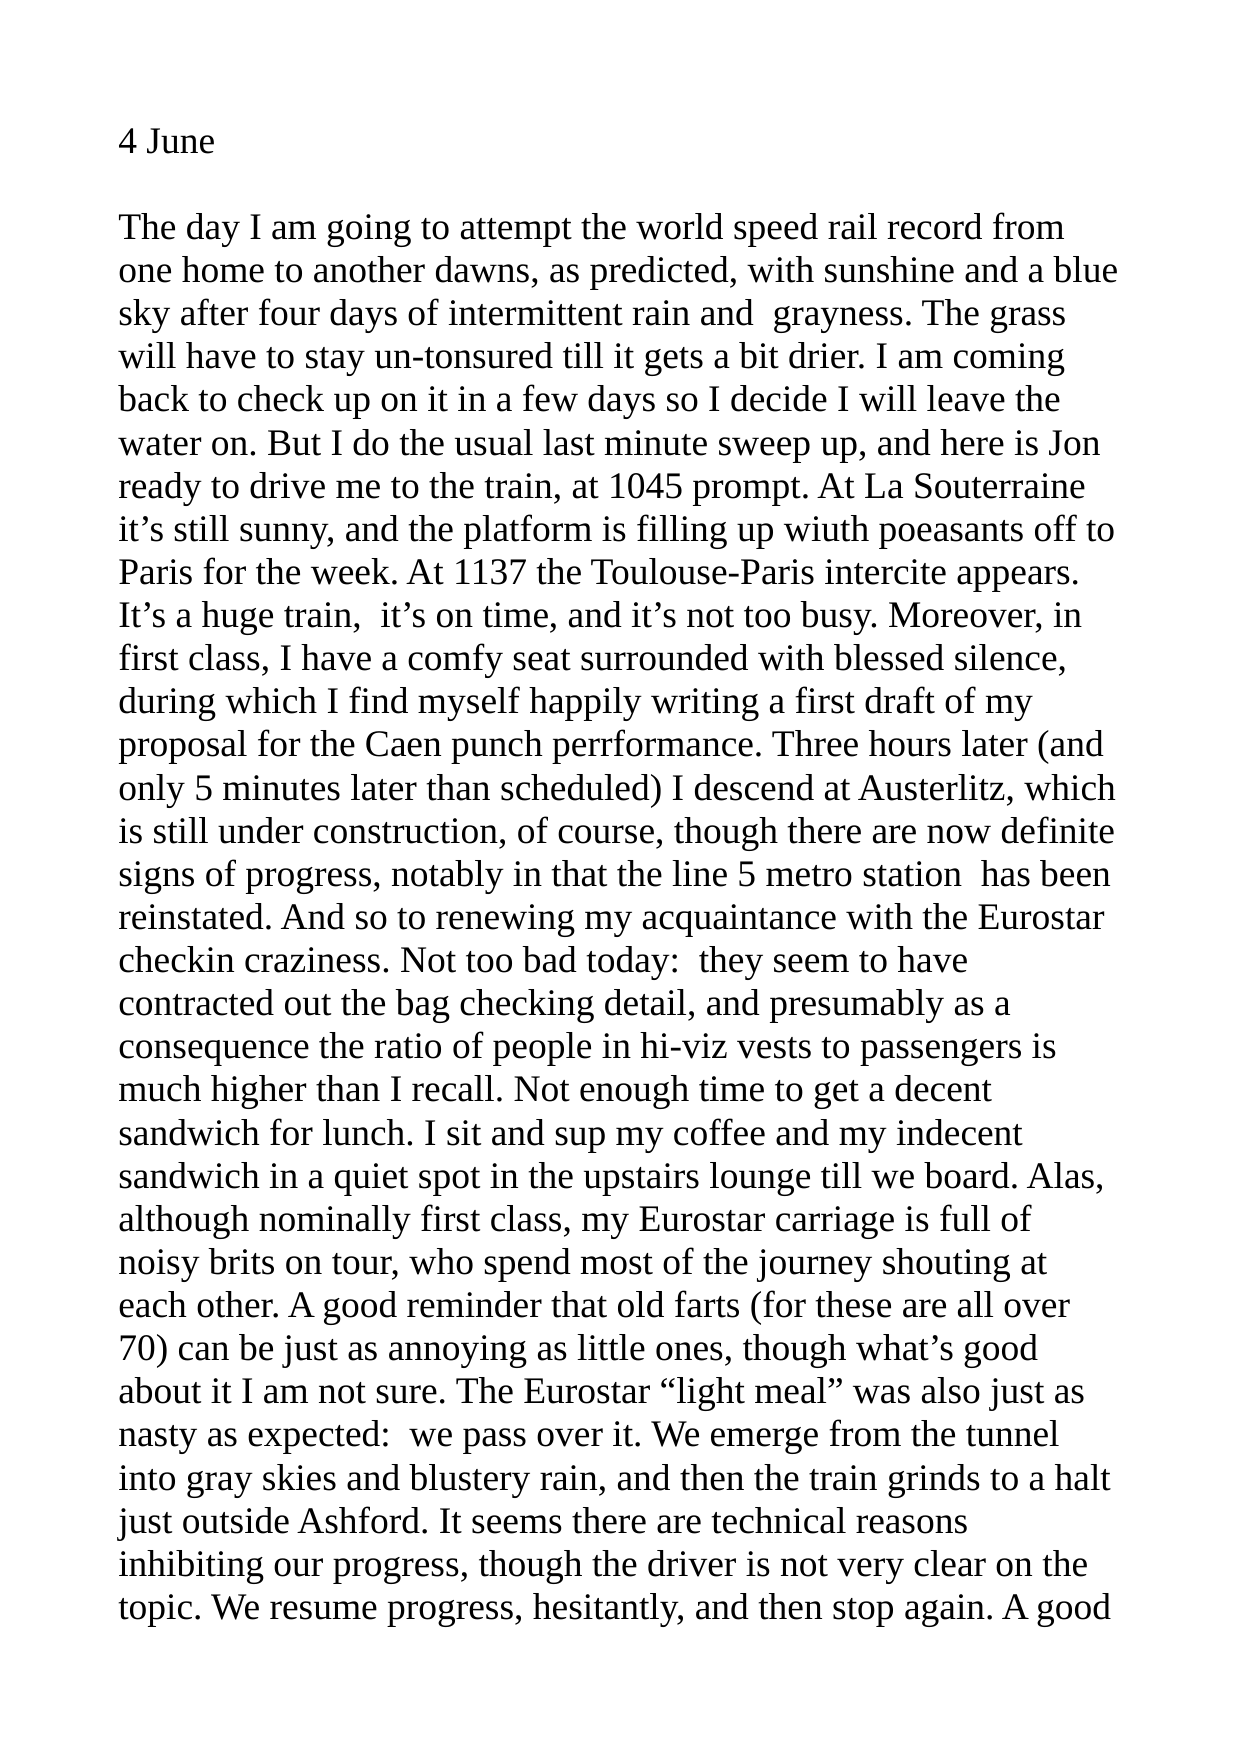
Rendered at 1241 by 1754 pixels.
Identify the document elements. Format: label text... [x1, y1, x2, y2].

text 4 June [118, 118, 1122, 161]
text The day I am going to attempt the world speed rail record from one home to another dawns, as predicted, with sunshine and a blue sky after four days of intermittent rain and grayness. The grass will have to stay un-tonsured till it gets a bit drier. I am coming back to check up on it in a few days so I decide I will leave the water on. But I do the usual last minute sweep up, and here is Jon ready to drive me to the train, at 1045 prompt. At La Souterraine it’s still sunny, and the platform is filling up wiuth poeasants off to Paris for the week. At 1137 the Toulouse-Paris intercite appears. It’s a huge train, it’s on time, and it’s not too busy. Moreover, in first class, I have a comfy seat surrounded with blessed silence, during which I find myself happily writing a first draft of my proposal for the Caen punch perrformance. Three hours later (and only 5 minutes later than scheduled) I descend at Austerlitz, which is still under construction, of course, though there are now definite signs of progress, notably in that the line 5 metro station has been reinstated. And so to renewing my acquaintance with the Eurostar checkin craziness. Not too bad today: they seem to have contracted out the bag checking detail, and presumably as a consequence the ratio of people in hi-viz vests to passengers is much higher than I recall. Not enough time to get a decent sandwich for lunch. I sit and sup my coffee and my indecent sandwich in a quiet spot in the upstairs lounge till we board. Alas, although nominally first class, my Eurostar carriage is full of noisy brits on tour, who spend most of the journey shouting at each other. A good reminder that old farts (for these are all over 70) can be just as annoying as little ones, though what’s good about it I am not sure. The Eurostar “light meal” was also just as nasty as expected: we pass over it. We emerge from the tunnel into gray skies and blustery rain, and then the train grinds to a halt just outside Ashford. It seems there are technical reasons inhibiting our progress, though the driver is not very clear on the topic. We resume progress, hesitantly, and then stop again. A good [118, 204, 1122, 1627]
